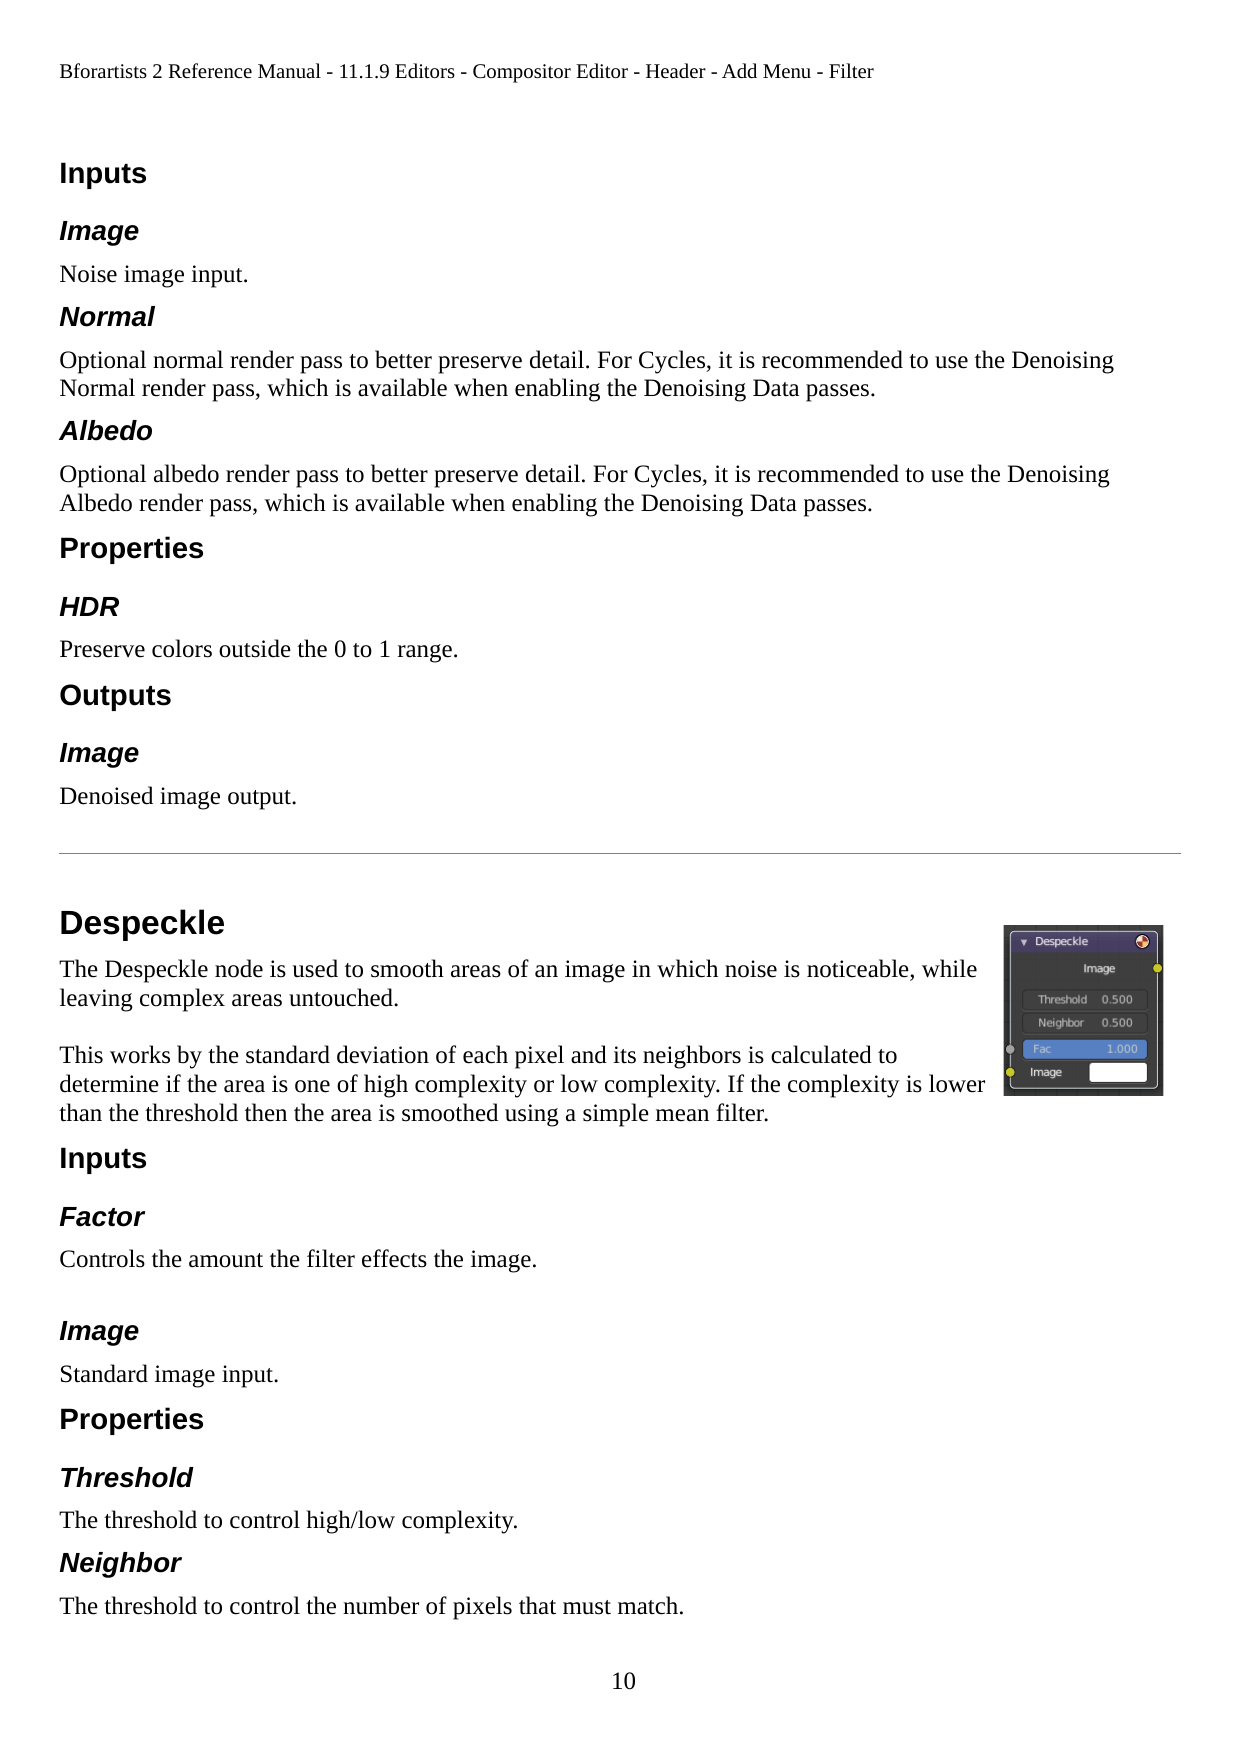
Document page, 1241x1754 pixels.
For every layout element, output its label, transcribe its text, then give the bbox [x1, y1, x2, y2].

subtitle Neighbor [59, 1547, 1181, 1578]
subtitle Normal [59, 300, 1181, 332]
text Denoised image output. [59, 781, 1181, 809]
subtitle Inputs [59, 1141, 1181, 1175]
subtitle Image [59, 1314, 1181, 1346]
subtitle Properties [59, 1402, 1181, 1436]
subtitle Albedo [59, 415, 1181, 447]
text Optional normal render pass to better preserve detail. For Cycles, it is recommended to use the Denoising Normal render pass, which is available when enabling the Denoising Data passes. [59, 345, 1181, 402]
subtitle Outputs [59, 678, 1181, 711]
subtitle Image [59, 215, 1181, 247]
text Preserve colors outside the 0 to 1 range. [59, 634, 1181, 663]
picture [1003, 925, 1164, 1096]
subtitle HDR [59, 590, 1181, 622]
text The Despeckle node is used to smooth areas of an image in which noise is noticeable, while leaving complex areas untouched. [59, 954, 1003, 1012]
text Noise image input. [59, 259, 1181, 288]
text Standard image input. [59, 1359, 1181, 1388]
text The threshold to control the number of pixels that must match. [59, 1591, 1181, 1620]
subtitle Inputs [59, 156, 1181, 190]
text This works by the standard deviation of each pixel and its neighbors is calculated to determine if the area is one of high complexity or low complexity. If the complexity is lower than the threshold then the area is smoothed using a simple mean filter. [59, 1041, 1181, 1127]
subtitle Factor [59, 1200, 1181, 1232]
subtitle Threshold [59, 1461, 1181, 1493]
text Controls the amount the filter effects the image. [59, 1244, 1181, 1273]
text The threshold to control high/low complexity. [59, 1505, 1181, 1534]
subtitle Image [59, 736, 1181, 768]
text Optional albedo render pass to better preserve detail. For Cycles, it is recommended to use the Denoising Albedo render pass, which is available when enabling the Denoising Data passes. [59, 459, 1181, 517]
subtitle Properties [59, 531, 1181, 565]
subtitle Despeckle [59, 903, 1181, 942]
